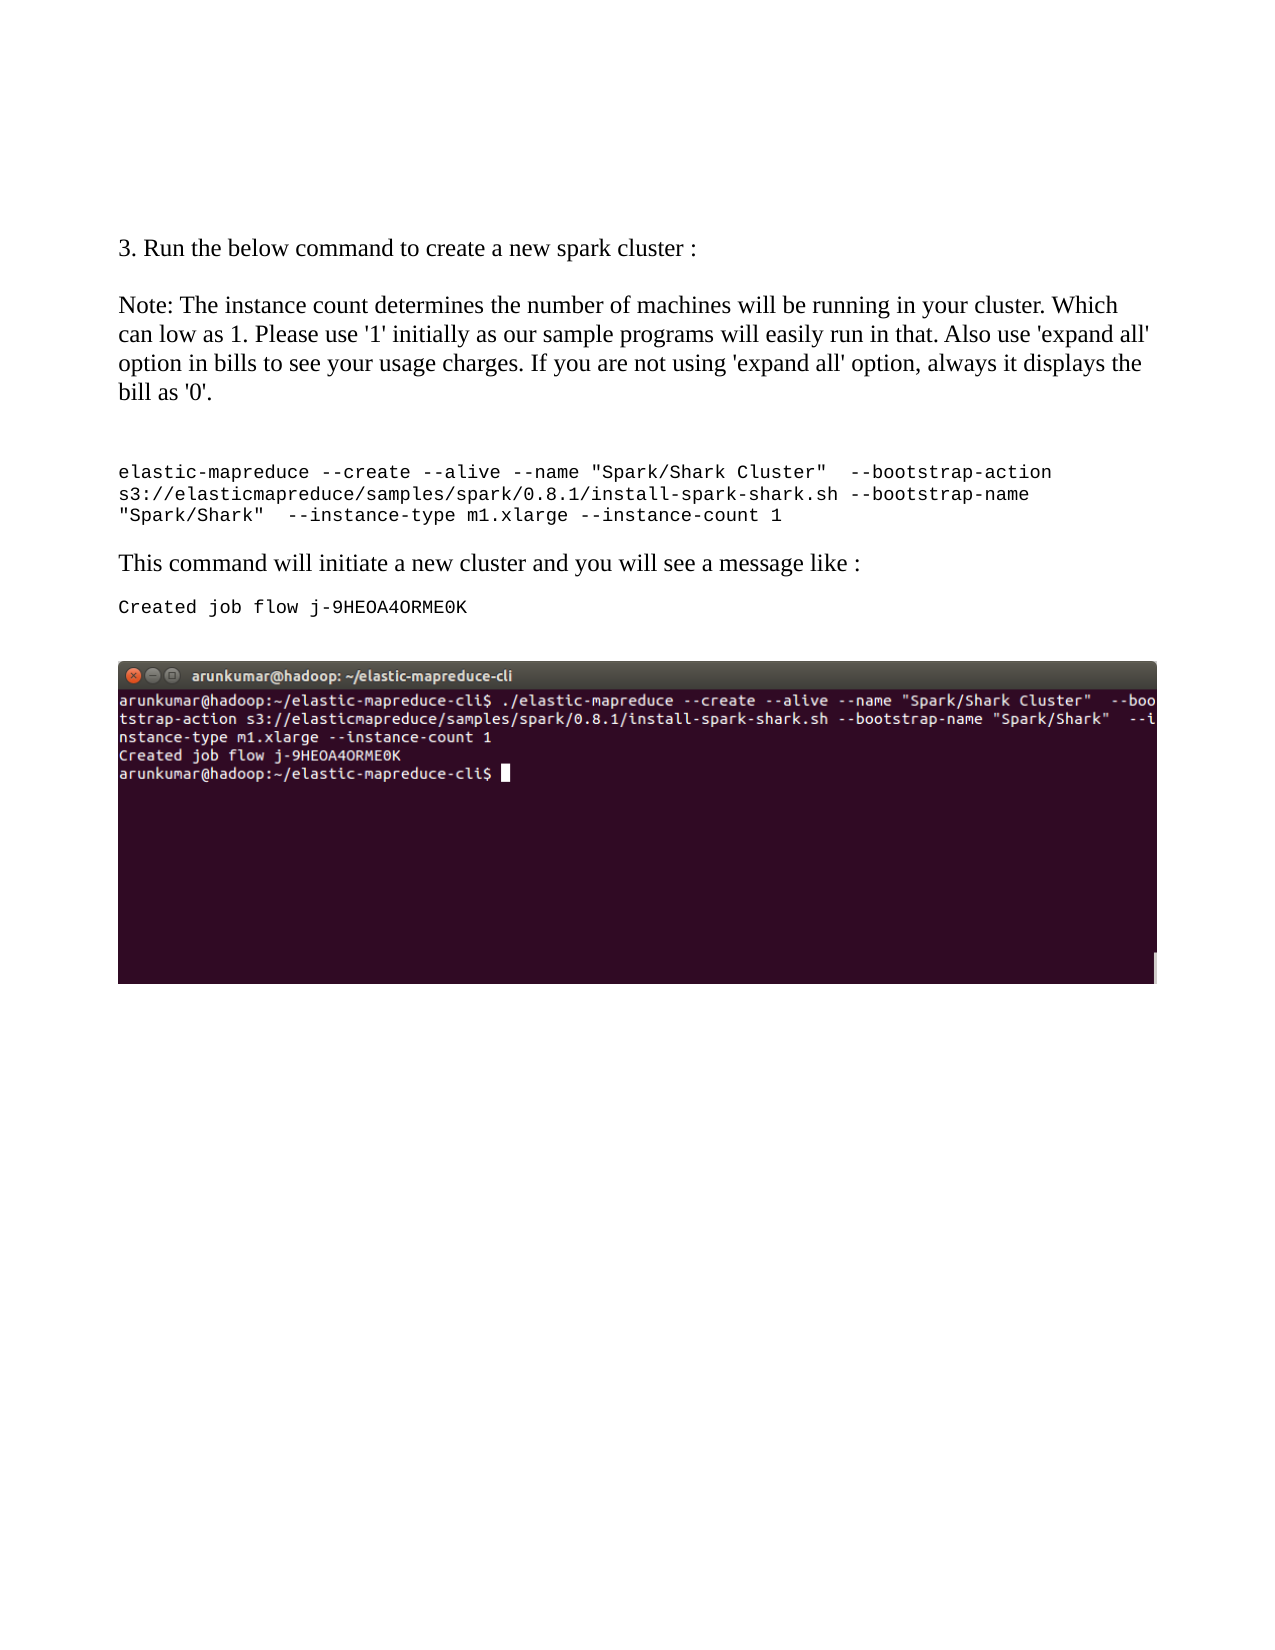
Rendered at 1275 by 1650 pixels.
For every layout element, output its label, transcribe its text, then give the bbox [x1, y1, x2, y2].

text Note: The instance count determines the number of machines will be running in your cluster. Which can low as 1. Please use '1' initially as our sample programs will easily run in that. Also use 'expand all' option in bills to see your usage charges. If you are not using 'expand all' option, always it displays the bill as '0'. [118, 291, 1157, 406]
picture [118, 661, 1157, 984]
text Created job flow j-9HEOA4ORME0K [118, 598, 1157, 619]
text This command will initiate a new cluster and you will see a message like : [118, 548, 1157, 577]
text elastic-mapreduce --create --alive --name "Spark/Shark Cluster" --bootstrap-action s3://elasticmapreduce/samples/spark/0.8.1/install-spark-shark.sh --bootstrap-name "Spark/Shark" --instance-type m1.xlarge --instance-count 1 [118, 463, 1157, 527]
text 3. Run the below command to create a new spark cluster : [118, 233, 1157, 262]
